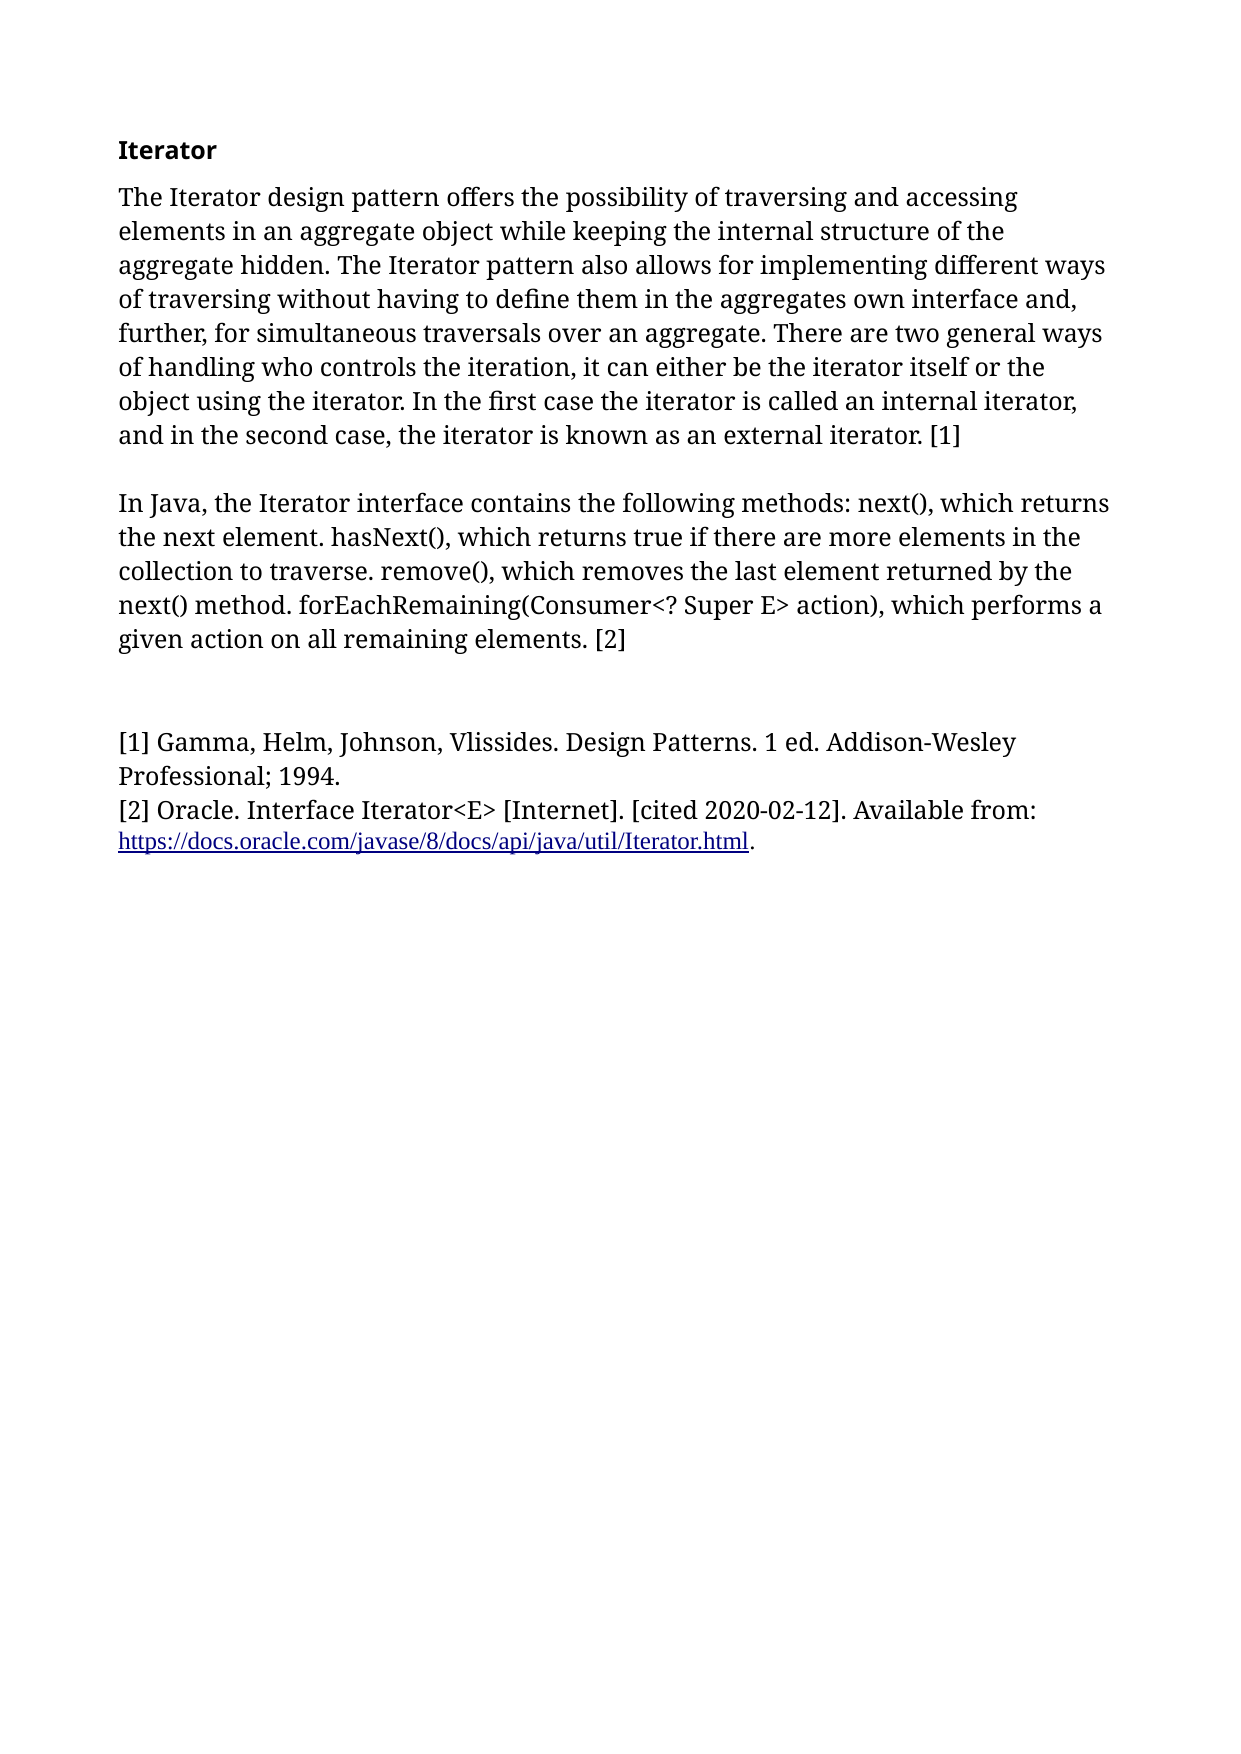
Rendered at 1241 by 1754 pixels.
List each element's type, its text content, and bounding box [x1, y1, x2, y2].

text [1] Gamma, Helm, Johnson, Vlissides. Design Patterns. 1 ed. Addison-Wesley Professional; 1994. [118, 724, 1122, 792]
text [2] Oracle. Interface Iterator<E> [Internet]. [cited 2020-02-12]. Available from: https://docs.oracle.com/javase/8/docs/api/java/util/Iterator.html. [118, 792, 1122, 855]
text In Java, the Iterator interface contains the following methods: next(), which returns the next element. hasNext(), which returns true if there are more elements in the collection to traverse. remove(), which removes the last element returned by the next() method. forEachRemaining(Consumer<? Super E> action), which performs a given action on all remaining elements. [2] [118, 486, 1122, 656]
text The Iterator design pattern offers the possibility of traversing and accessing elements in an aggregate object while keeping the internal structure of the aggregate hidden. The Iterator pattern also allows for implementing different ways of traversing without having to define them in the aggregates own interface and, further, for simultaneous traversals over an aggregate. There are two general ways of handling who controls the iteration, it can either be the iterator itself or the object using the iterator. In the first case the iterator is called an internal iterator, and in the second case, the iterator is known as an external iterator. [1] [118, 179, 1122, 452]
subtitle Iterator [118, 133, 1122, 167]
